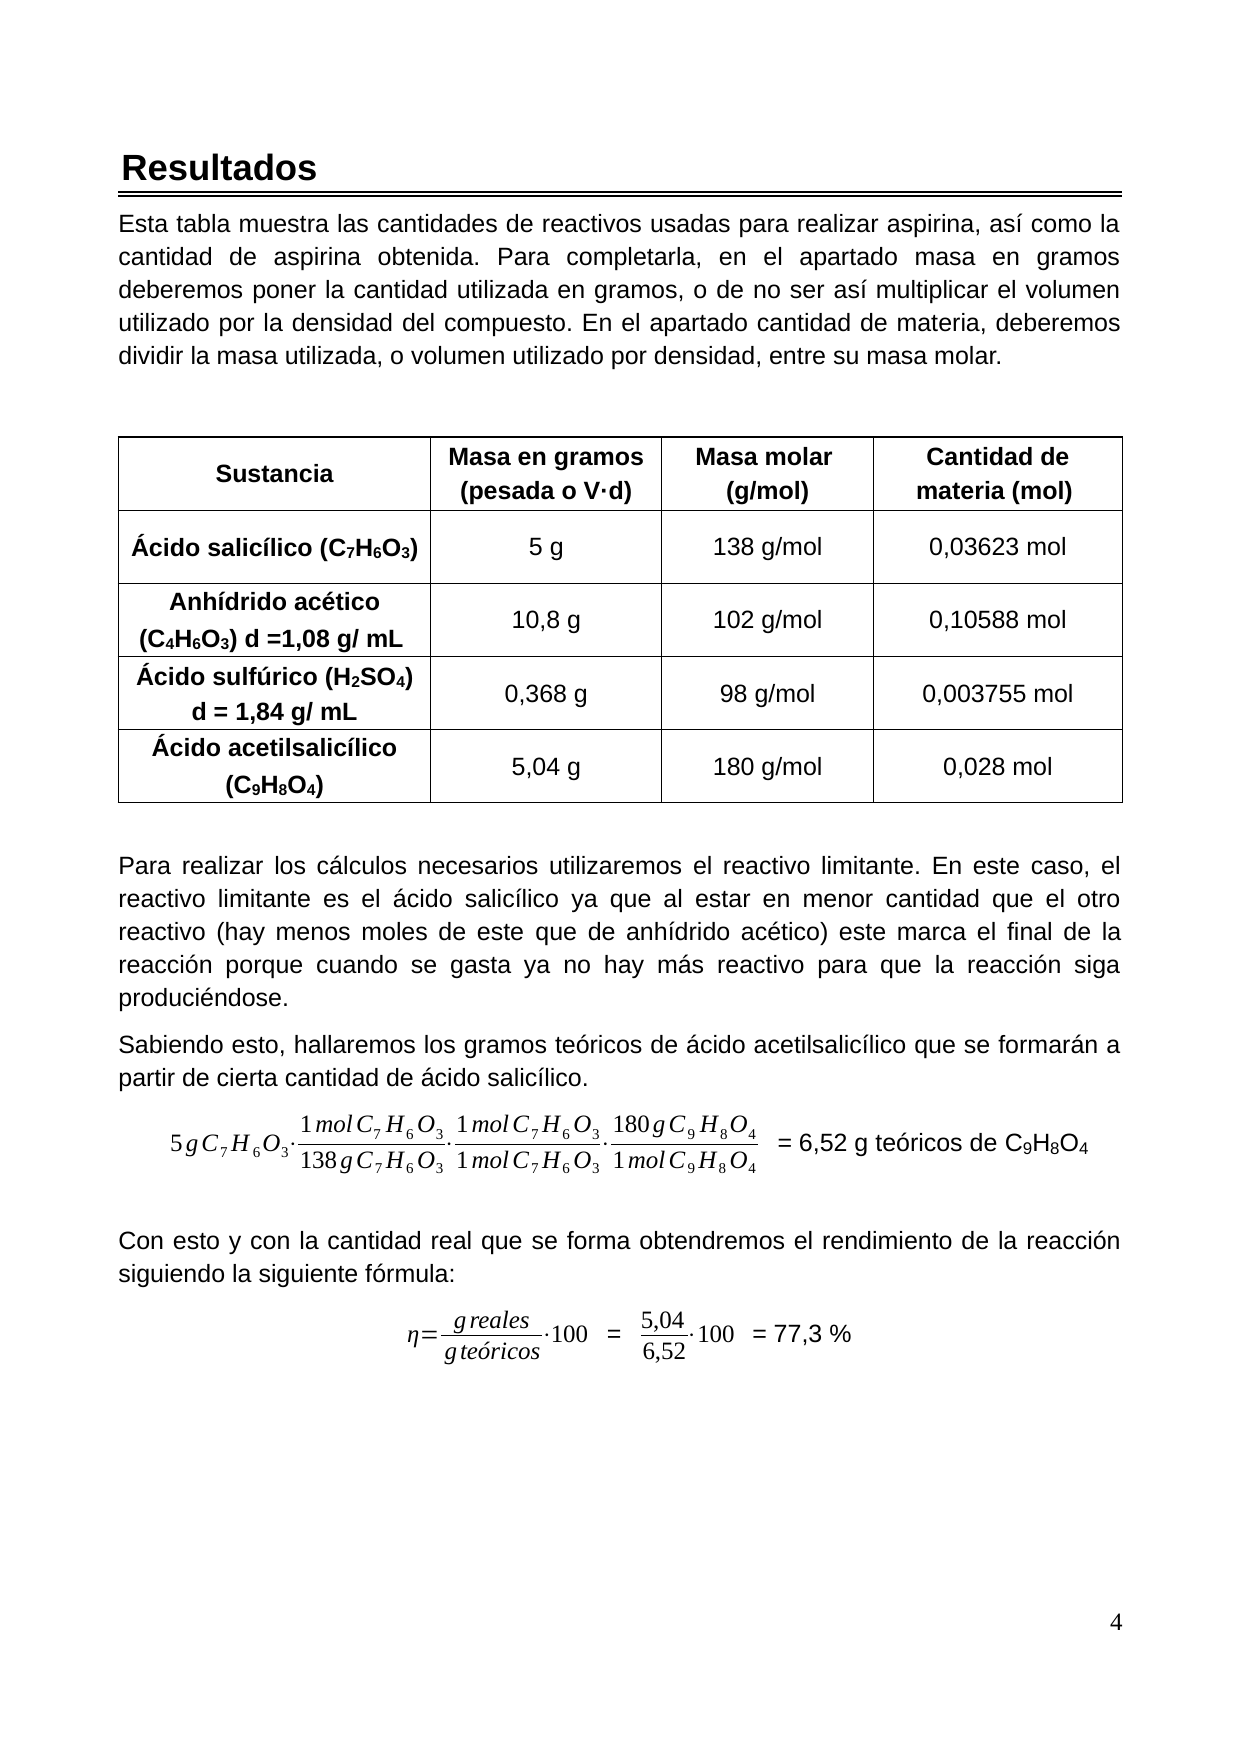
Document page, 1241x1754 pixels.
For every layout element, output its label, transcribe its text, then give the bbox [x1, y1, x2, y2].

table_cell Ácido salicílico (C7H6O3) [119, 511, 430, 583]
table_cell 138 g/mol [662, 511, 873, 583]
subtitle Resultados [118, 143, 1122, 191]
table_cell 5 g [431, 511, 661, 583]
table_cell Anhídrido acético (C4H6O3) d =1,08 g/ mL [119, 584, 430, 656]
table_header Masa molar (g/mol) [662, 438, 873, 509]
text = 6,52 g teóricos de C9H8O4 [118, 1111, 1122, 1177]
table_cell 98 g/mol [662, 657, 873, 729]
text Esta tabla muestra las cantidades de reactivos usadas para realizar aspirina, así como la cantidad de aspirina obtenida. Para completarla, en el apartado masa en gramos deberemos poner la cantidad utilizada en gramos, o de no ser así multiplicar el volumen utilizado por la densidad del compuesto. En el apartado cantidad de materia, deberemos dividir la masa utilizada, o volumen utilizado por densidad, entre su masa molar. [118, 209, 1122, 370]
table_header Sustancia [119, 438, 430, 509]
table_cell 10,8 g [431, 584, 661, 656]
table_cell 180 g/mol [662, 730, 873, 802]
table_cell Ácido sulfúrico (H2SO4) d = 1,84 g/ mL [119, 657, 430, 729]
table_header Cantidad de materia (mol) [874, 438, 1122, 509]
table_cell 0,368 g [431, 657, 661, 729]
table_cell 0,028 mol [874, 730, 1122, 802]
table_header Masa en gramos (pesada o V·d) [431, 438, 661, 509]
text Para realizar los cálculos necesarios utilizaremos el reactivo limitante. En este caso, el reactivo limitante es el ácido salicílico ya que al estar en menor cantidad que el otro reactivo (hay menos moles de este que de anhídrido acético) este marca el final de la reacción porque cuando se gasta ya no hay más reactivo para que la reacción siga produciéndose. [118, 851, 1122, 1012]
table_cell 102 g/mol [662, 584, 873, 656]
text Con esto y con la cantidad real que se forma obtendremos el rendimiento de la reacción siguiendo la siguiente fórmula: [118, 1226, 1122, 1287]
table_cell 5,04 g [431, 730, 661, 802]
text Sabiendo esto, hallaremos los gramos teóricos de ácido acetilsalicílico que se formarán a partir de cierta cantidad de ácido salicílico. [118, 1030, 1122, 1092]
table_cell 0,03623 mol [874, 511, 1122, 583]
table_cell 0,10588 mol [874, 584, 1122, 656]
table_cell Ácido acetilsalicílico (C9H8O4) [119, 730, 430, 802]
text == 77,3 % [118, 1306, 1122, 1365]
table_cell 0,003755 mol [874, 657, 1122, 729]
